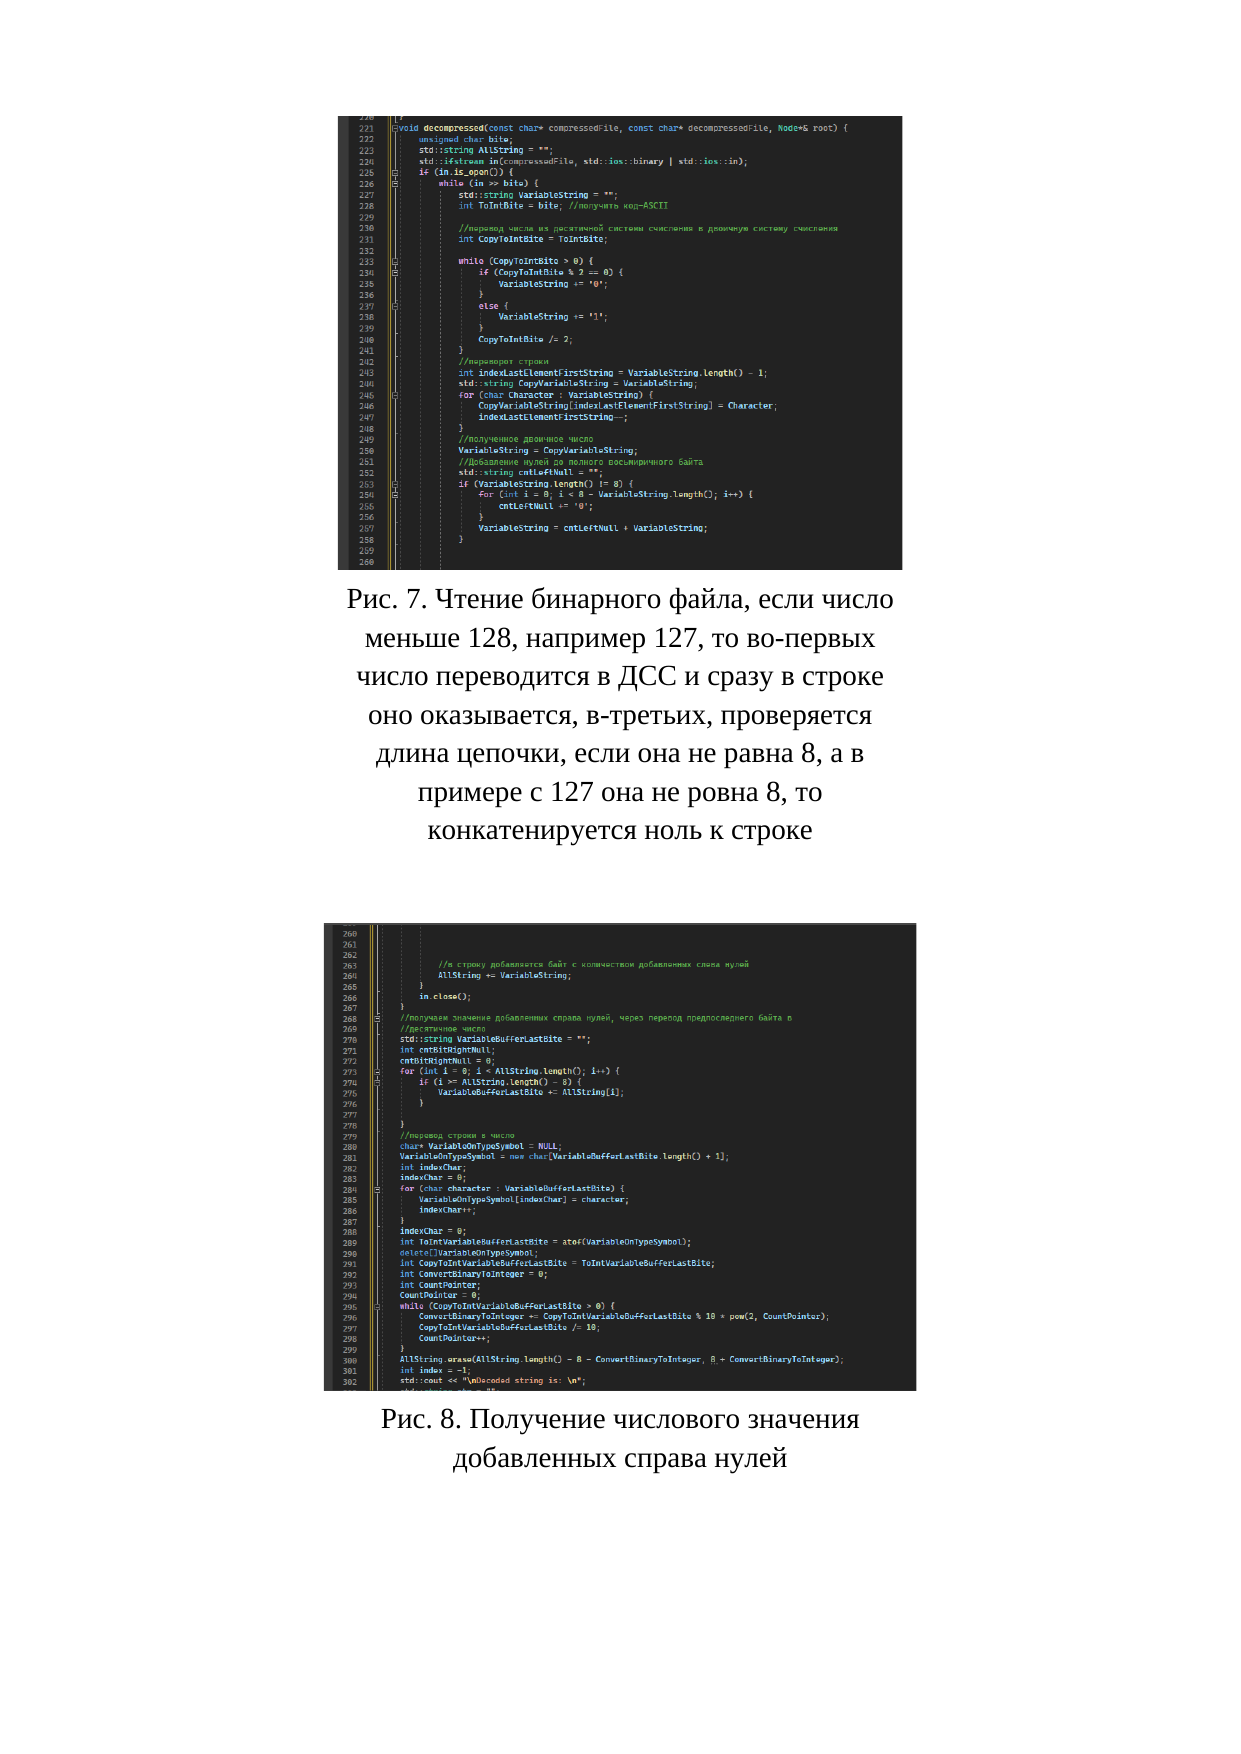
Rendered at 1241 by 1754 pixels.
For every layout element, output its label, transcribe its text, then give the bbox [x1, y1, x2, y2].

text Рис. 7. Чтение бинарного файла, если число меньше 128, например 127, то во-первых число переводится в ДСС и сразу в строке оно оказывается, в-третьих, проверяется длина цепочки, если она не равна 8, а в примере с 127 она не ровна 8, то конкатенируется ноль к строке [338, 570, 902, 846]
picture [323, 923, 917, 1391]
picture [337, 116, 903, 570]
text Рис. 8. Получение числового значения добавленных справа нулей [324, 1391, 916, 1474]
